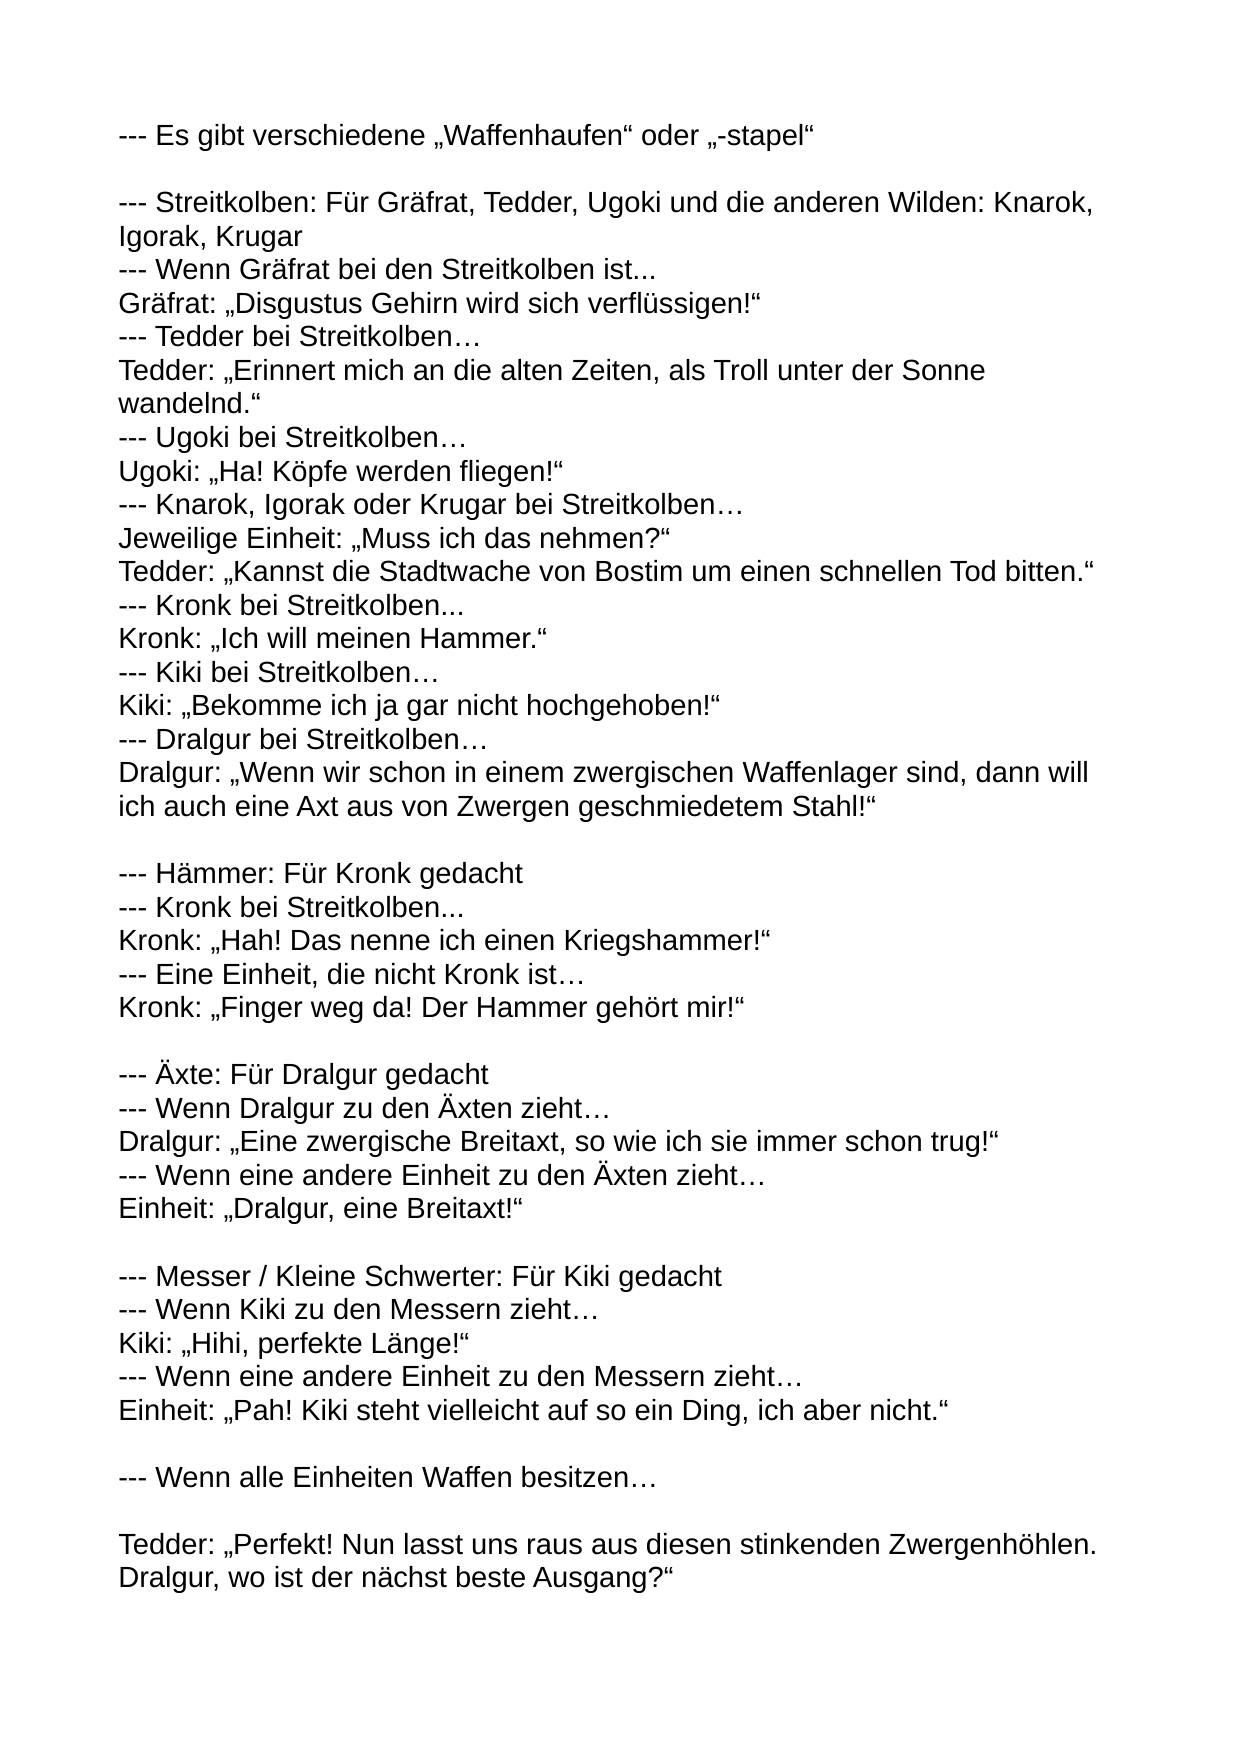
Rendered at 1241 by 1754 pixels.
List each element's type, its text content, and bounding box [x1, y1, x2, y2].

text --- Dralgur bei Streitkolben… [118, 722, 1122, 755]
text Dralgur: „Eine zwergische Breitaxt, so wie ich sie immer schon trug!“ [118, 1124, 1122, 1158]
text Kiki: „Bekomme ich ja gar nicht hochgehoben!“ [118, 688, 1122, 722]
text --- Wenn eine andere Einheit zu den Messern zieht… [118, 1359, 1122, 1393]
text --- Wenn Gräfrat bei den Streitkolben ist... [118, 252, 1122, 286]
text --- Eine Einheit, die nicht Kronk ist… [118, 957, 1122, 990]
text Tedder: „Kannst die Stadtwache von Bostim um einen schnellen Tod bitten.“ [118, 554, 1122, 588]
text --- Hämmer: Für Kronk gedacht [118, 856, 1122, 889]
text Tedder: „Erinnert mich an die alten Zeiten, als Troll unter der Sonne wandelnd.“ [118, 353, 1122, 420]
text Jeweilige Einheit: „Muss ich das nehmen?“ [118, 521, 1122, 554]
text --- Äxte: Für Dralgur gedacht [118, 1057, 1122, 1091]
text Einheit: „Pah! Kiki steht vielleicht auf so ein Ding, ich aber nicht.“ [118, 1393, 1122, 1426]
text --- Knarok, Igorak oder Krugar bei Streitkolben… [118, 487, 1122, 521]
text --- Ugoki bei Streitkolben… [118, 420, 1122, 453]
text --- Wenn Dralgur zu den Äxten zieht… [118, 1091, 1122, 1124]
text --- Wenn eine andere Einheit zu den Äxten zieht… [118, 1158, 1122, 1191]
text --- Tedder bei Streitkolben… [118, 319, 1122, 353]
text Kronk: „Hah! Das nenne ich einen Kriegshammer!“ [118, 923, 1122, 957]
text --- Kiki bei Streitkolben… [118, 655, 1122, 688]
text Dralgur: „Wenn wir schon in einem zwergischen Waffenlager sind, dann will ich auch eine Axt aus von Zwergen geschmiedetem Stahl!“ [118, 755, 1122, 822]
text Kronk: „Ich will meinen Hammer.“ [118, 621, 1122, 655]
text Kronk: „Finger weg da! Der Hammer gehört mir!“ [118, 990, 1122, 1024]
text --- Kronk bei Streitkolben... [118, 588, 1122, 621]
text Einheit: „Dralgur, eine Breitaxt!“ [118, 1191, 1122, 1225]
text Kiki: „Hihi, perfekte Länge!“ [118, 1326, 1122, 1359]
text --- Streitkolben: Für Gräfrat, Tedder, Ugoki und die anderen Wilden: Knarok, Igorak, Krugar [118, 185, 1122, 252]
text Gräfrat: „Disgustus Gehirn wird sich verflüssigen!“ [118, 286, 1122, 319]
text --- Messer / Kleine Schwerter: Für Kiki gedacht [118, 1258, 1122, 1292]
text --- Wenn alle Einheiten Waffen besitzen… [118, 1460, 1122, 1493]
text Ugoki: „Ha! Köpfe werden fliegen!“ [118, 453, 1122, 487]
text Tedder: „Perfekt! Nun lasst uns raus aus diesen stinkenden Zwergenhöhlen. Dralgur, wo ist der nächst beste Ausgang?“ [118, 1527, 1122, 1594]
text --- Kronk bei Streitkolben... [118, 889, 1122, 923]
text --- Es gibt verschiedene „Waffenhaufen“ oder „-stapel“ [118, 118, 1122, 152]
text --- Wenn Kiki zu den Messern zieht… [118, 1292, 1122, 1326]
